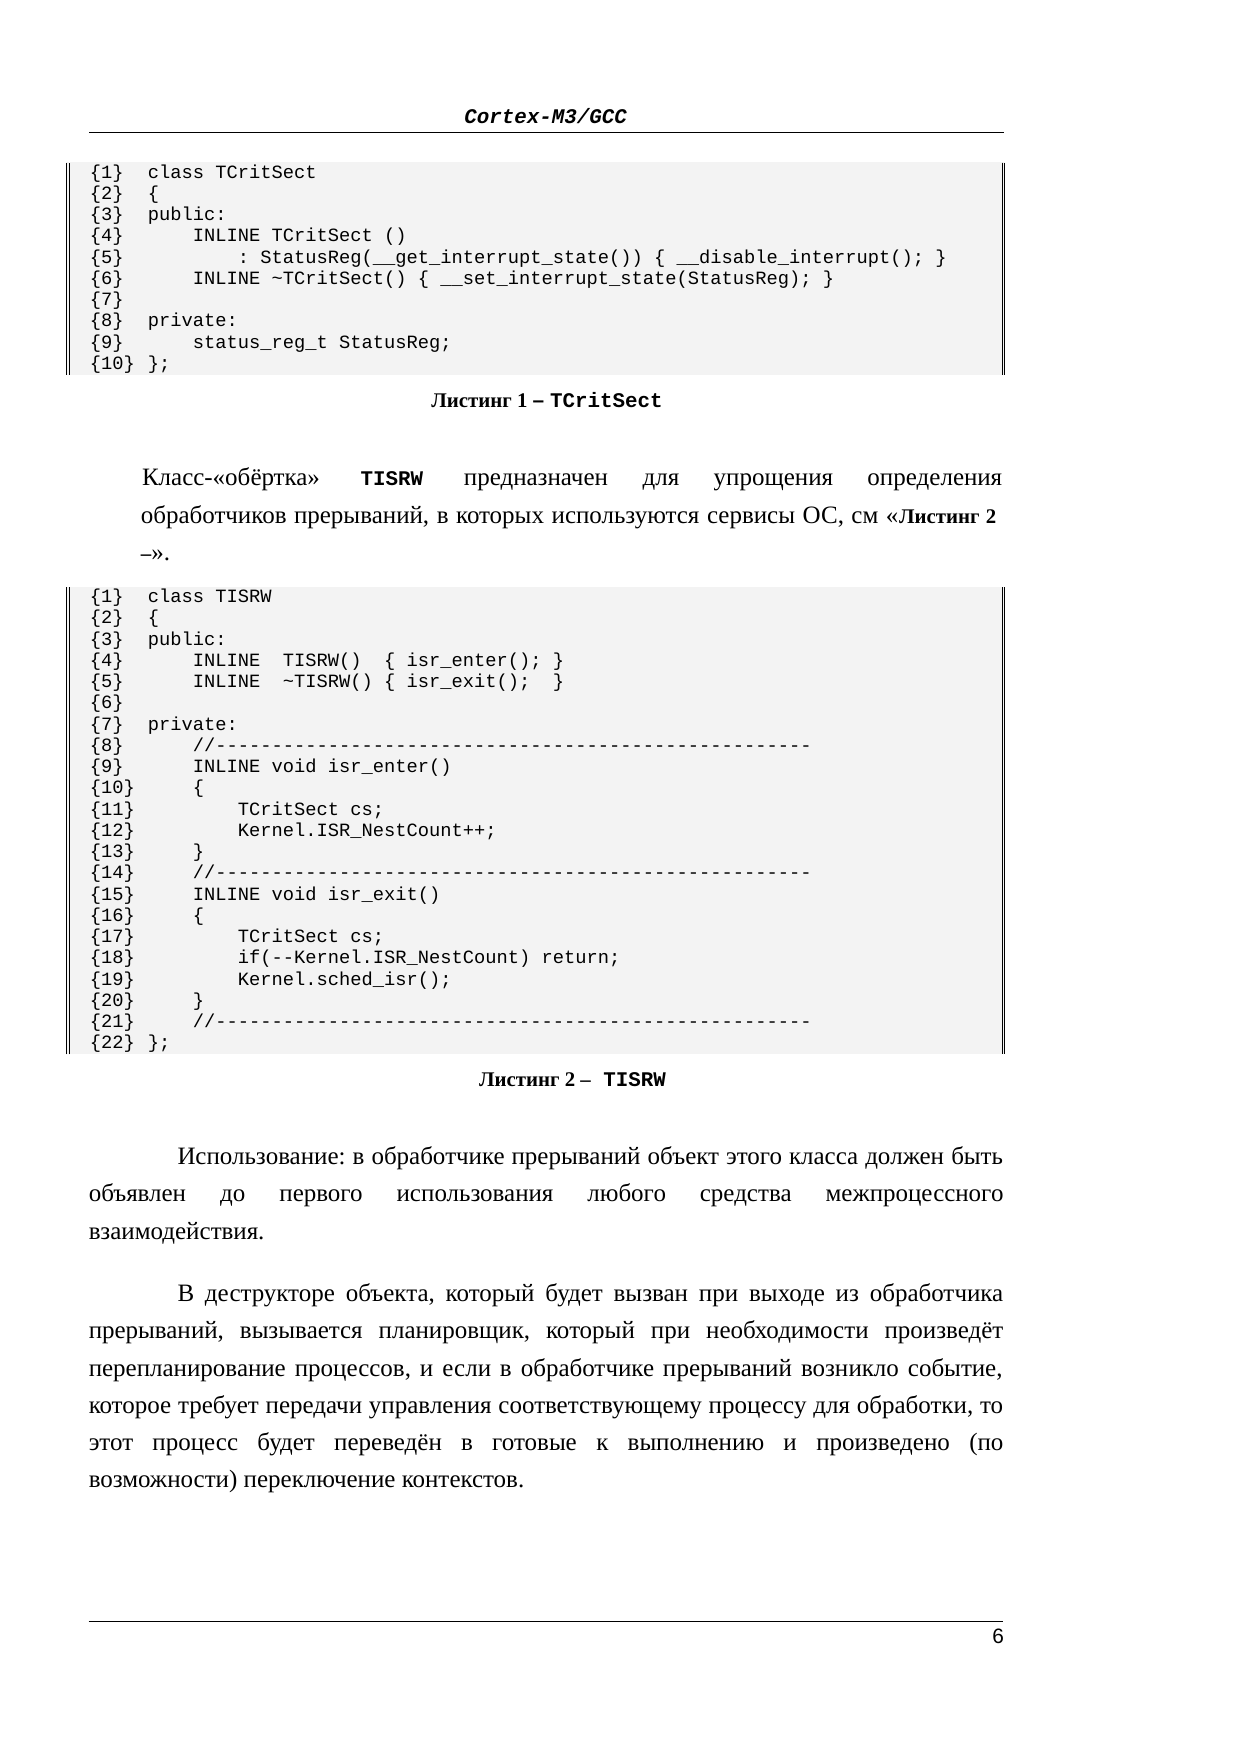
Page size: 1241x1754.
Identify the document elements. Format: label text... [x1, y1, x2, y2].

list : StatusReg(__get_interrupt_state()) { __disable_interrupt(); } [70, 247, 1002, 269]
list INLINE TISRW() { isr_enter(); } [70, 651, 1002, 672]
list //----------------------------------------------------- [70, 863, 1002, 884]
list //----------------------------------------------------- [70, 736, 1002, 757]
list { [70, 608, 1002, 629]
list INLINE void isr_enter() [70, 757, 1002, 778]
list } [70, 991, 1002, 1012]
text Класс-«обёртка» TISRW предназначен для упрощения определения обработчиков прерываний, в которых используются сервисы ОС, см «Листинг 2 – TISRW». [141, 462, 1002, 566]
list INLINE void isr_exit() [70, 884, 1002, 906]
list //----------------------------------------------------- [70, 1012, 1002, 1033]
list if(--Kernel.ISR_NestCount) return; [70, 948, 1002, 969]
list }; [70, 354, 1002, 375]
list { [70, 184, 1002, 205]
list { [70, 906, 1002, 927]
text В деструкторе объекта, который будет вызван при выходе из обработчика прерываний, вызывается планировщик, который при необходимости произведёт перепланирование процессов, и если в обработчике прерываний возникло событие, которое требует передачи управления соответствующему процессу для обработки, то этот процесс будет переведён в готовые к выполнению и произведено (по возможности) переключение контекстов. [88, 1278, 1004, 1493]
list Kernel.ISR_NestCount++; [70, 821, 1002, 842]
list public: [70, 629, 1002, 651]
list INLINE ~TISRW() { isr_exit(); } [70, 672, 1002, 693]
list } [70, 842, 1002, 863]
text Использование: в обработчике прерываний объект этого класса должен быть объявлен до первого использования любого средства межпроцессного взаимодействия. [88, 1141, 1004, 1244]
list }; [70, 1033, 1002, 1054]
list TCritSect cs; [70, 799, 1002, 821]
text Листинг 2 – TISRW [141, 1067, 1002, 1093]
list INLINE ~TCritSect() { __set_interrupt_state(StatusReg); } [70, 269, 1002, 290]
list class TCritSect [66, 162, 1002, 184]
list private: [70, 714, 1002, 736]
list { [70, 778, 1002, 799]
list Kernel.sched_isr(); [70, 969, 1002, 991]
list private: [70, 311, 1002, 332]
text Листинг 1 – TCritSect [89, 387, 1004, 413]
list INLINE TCritSect () [70, 226, 1002, 247]
list status_reg_t StatusReg; [70, 332, 1002, 354]
list TCritSect cs; [70, 927, 1002, 948]
list class TISRW [70, 587, 1002, 608]
list public: [70, 205, 1002, 226]
